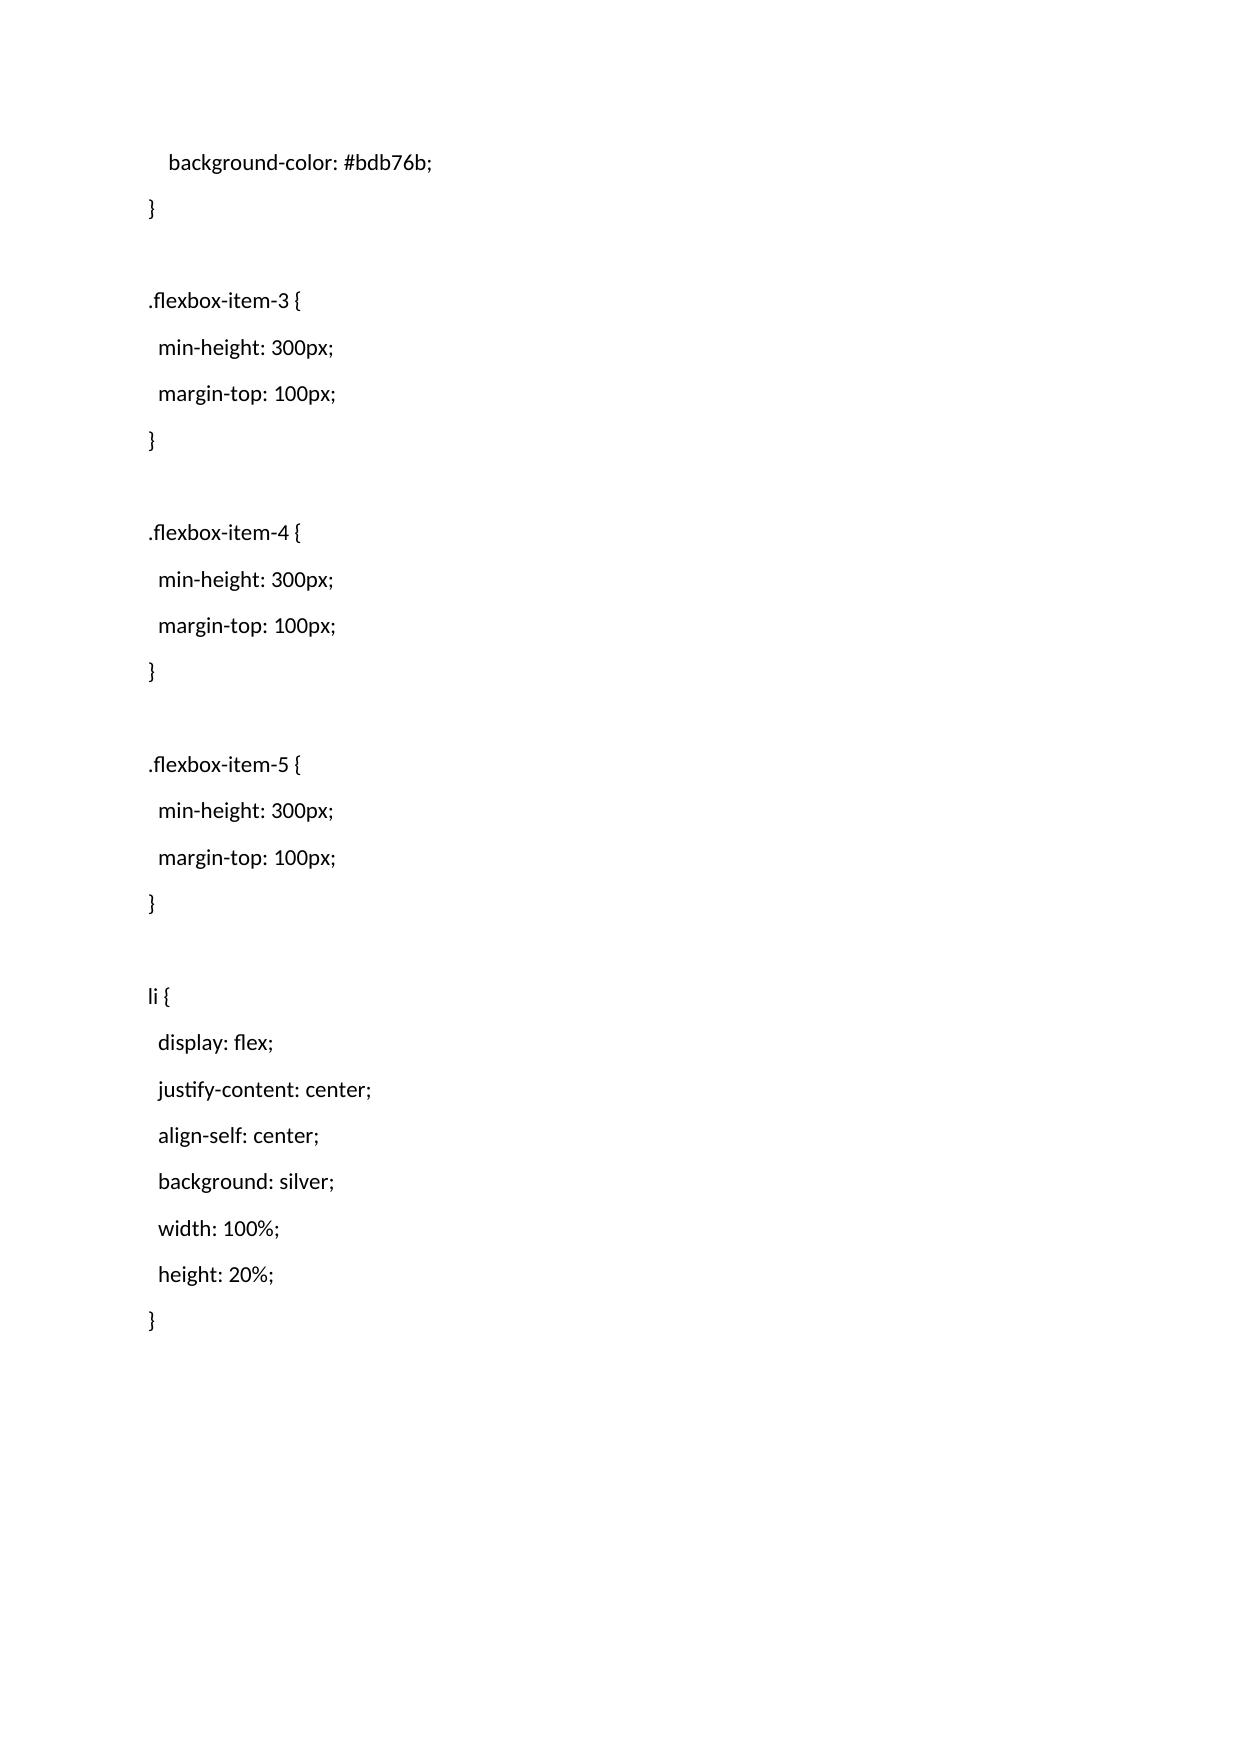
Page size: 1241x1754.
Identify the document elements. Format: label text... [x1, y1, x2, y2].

text margin-top: 100px; [148, 611, 1093, 639]
text } [148, 657, 1093, 686]
text height: 20%; [148, 1260, 1093, 1288]
text width: 100%; [148, 1214, 1093, 1242]
text } [148, 889, 1093, 917]
text min-height: 300px; [148, 565, 1093, 593]
text .flexbox-item-3 { [148, 287, 1093, 315]
text min-height: 300px; [148, 797, 1093, 824]
text } [148, 426, 1093, 454]
text } [148, 194, 1093, 222]
text margin-top: 100px; [148, 843, 1093, 871]
text .flexbox-item-5 { [148, 750, 1093, 778]
text background-color: #bdb76b; [148, 148, 1093, 176]
text .flexbox-item-4 { [148, 518, 1093, 546]
text justify-content: center; [148, 1075, 1093, 1103]
text min-height: 300px; [148, 333, 1093, 361]
text display: flex; [148, 1028, 1093, 1056]
text } [148, 1306, 1093, 1334]
text li { [148, 982, 1093, 1010]
text margin-top: 100px; [148, 379, 1093, 407]
text align-self: center; [148, 1121, 1093, 1149]
text background: silver; [148, 1167, 1093, 1195]
